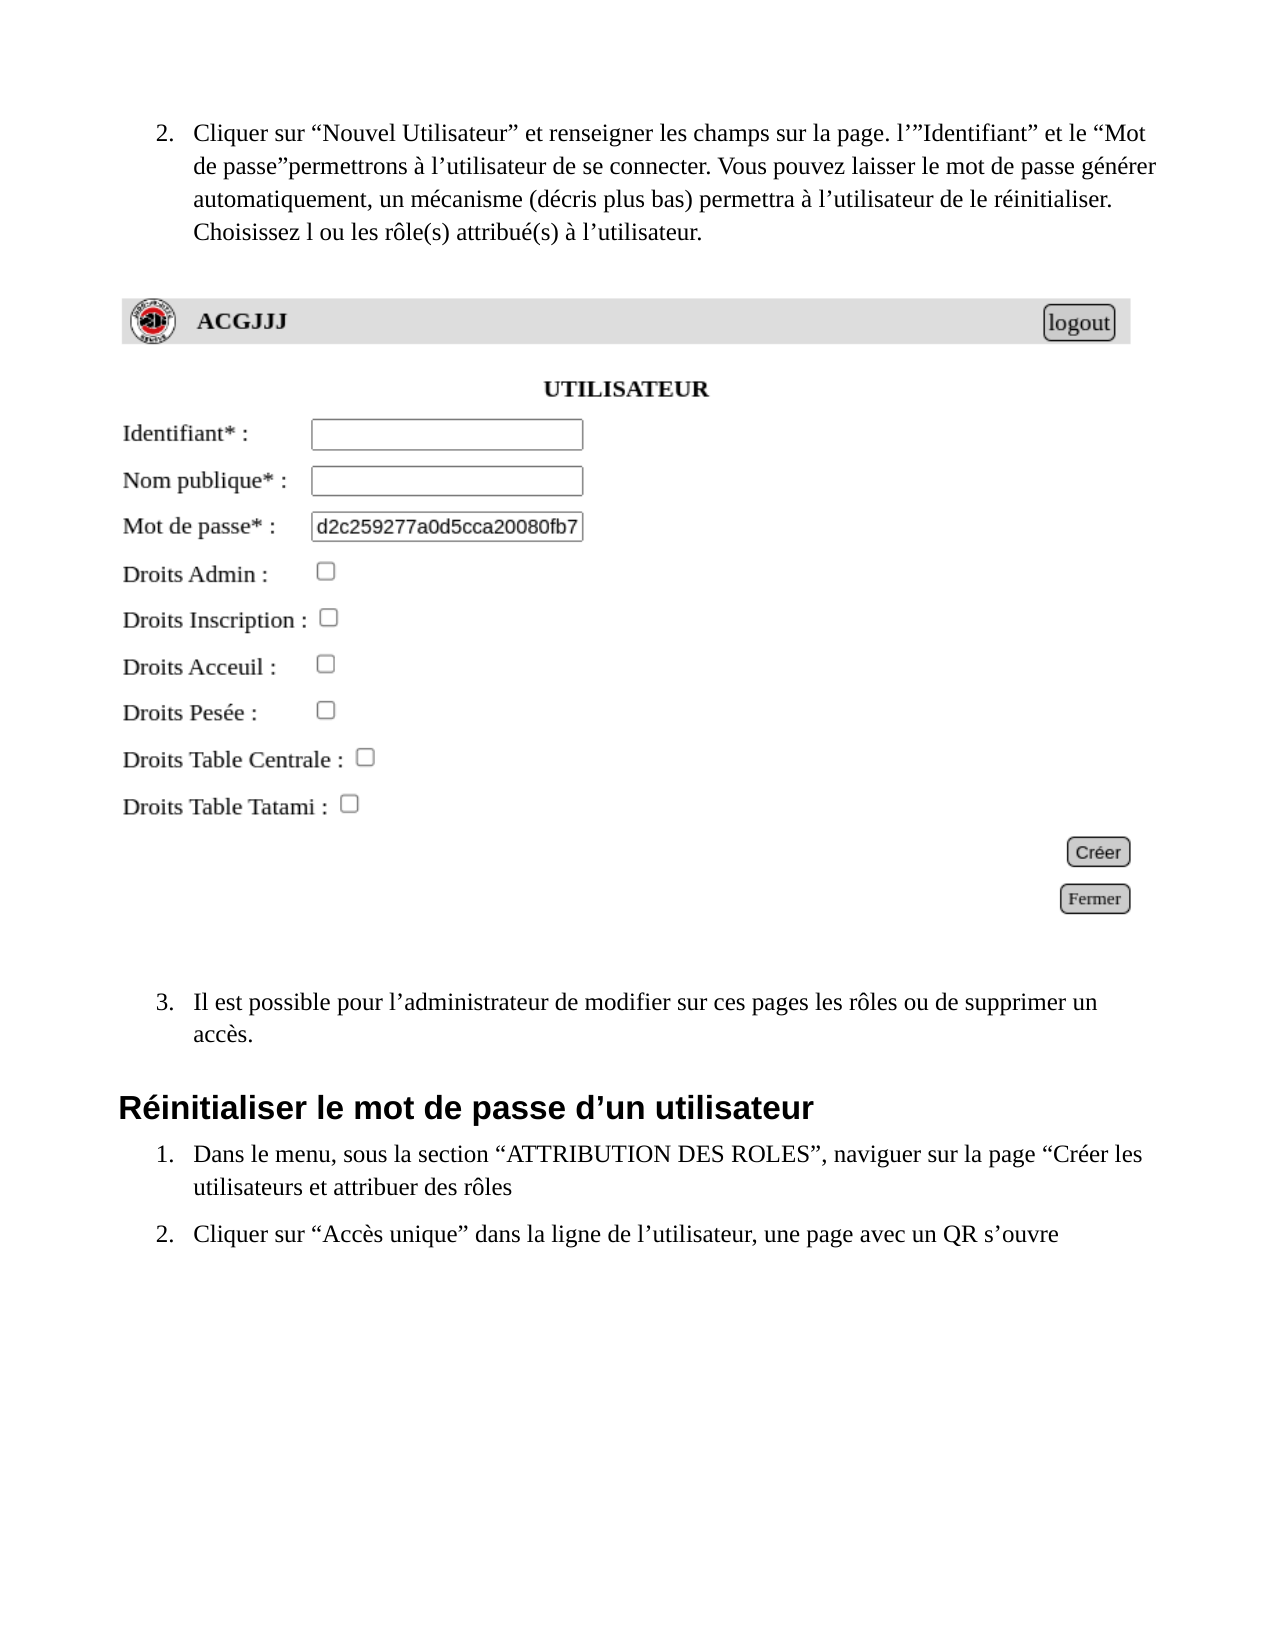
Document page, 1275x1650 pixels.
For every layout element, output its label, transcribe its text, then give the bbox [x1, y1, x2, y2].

list Cliquer sur “Accès unique” dans la ligne de l’utilisateur, une page avec un QR s’ouvre [156, 1219, 1157, 1248]
list Dans le menu, sous la section “ATTRIBUTION DES ROLES”, naviguer sur la page “Créer les utilisateurs et attribuer des rôles [156, 1139, 1157, 1201]
subtitle Réinitialiser le mot de passe d’un utilisateur [118, 1088, 1157, 1126]
list Cliquer sur “Nouvel Utilisateur” et renseigner les champs sur la page. l’”Identifiant” et le “Mot de passe”permettrons à l’utilisateur de se connecter. Vous pouvez laisser le mot de passe générer automatiquement, un mécanisme (décris plus bas) permettra à l’utilisateur de le réinitialiser. Choisissez l ou les rôle(s) attribué(s) à l’utilisateur. [156, 118, 1157, 246]
list Il est possible pour l’administrateur de modifier sur ces pages les rôles ou de supprimer un accès. [156, 987, 1157, 1048]
picture [118, 264, 1157, 935]
